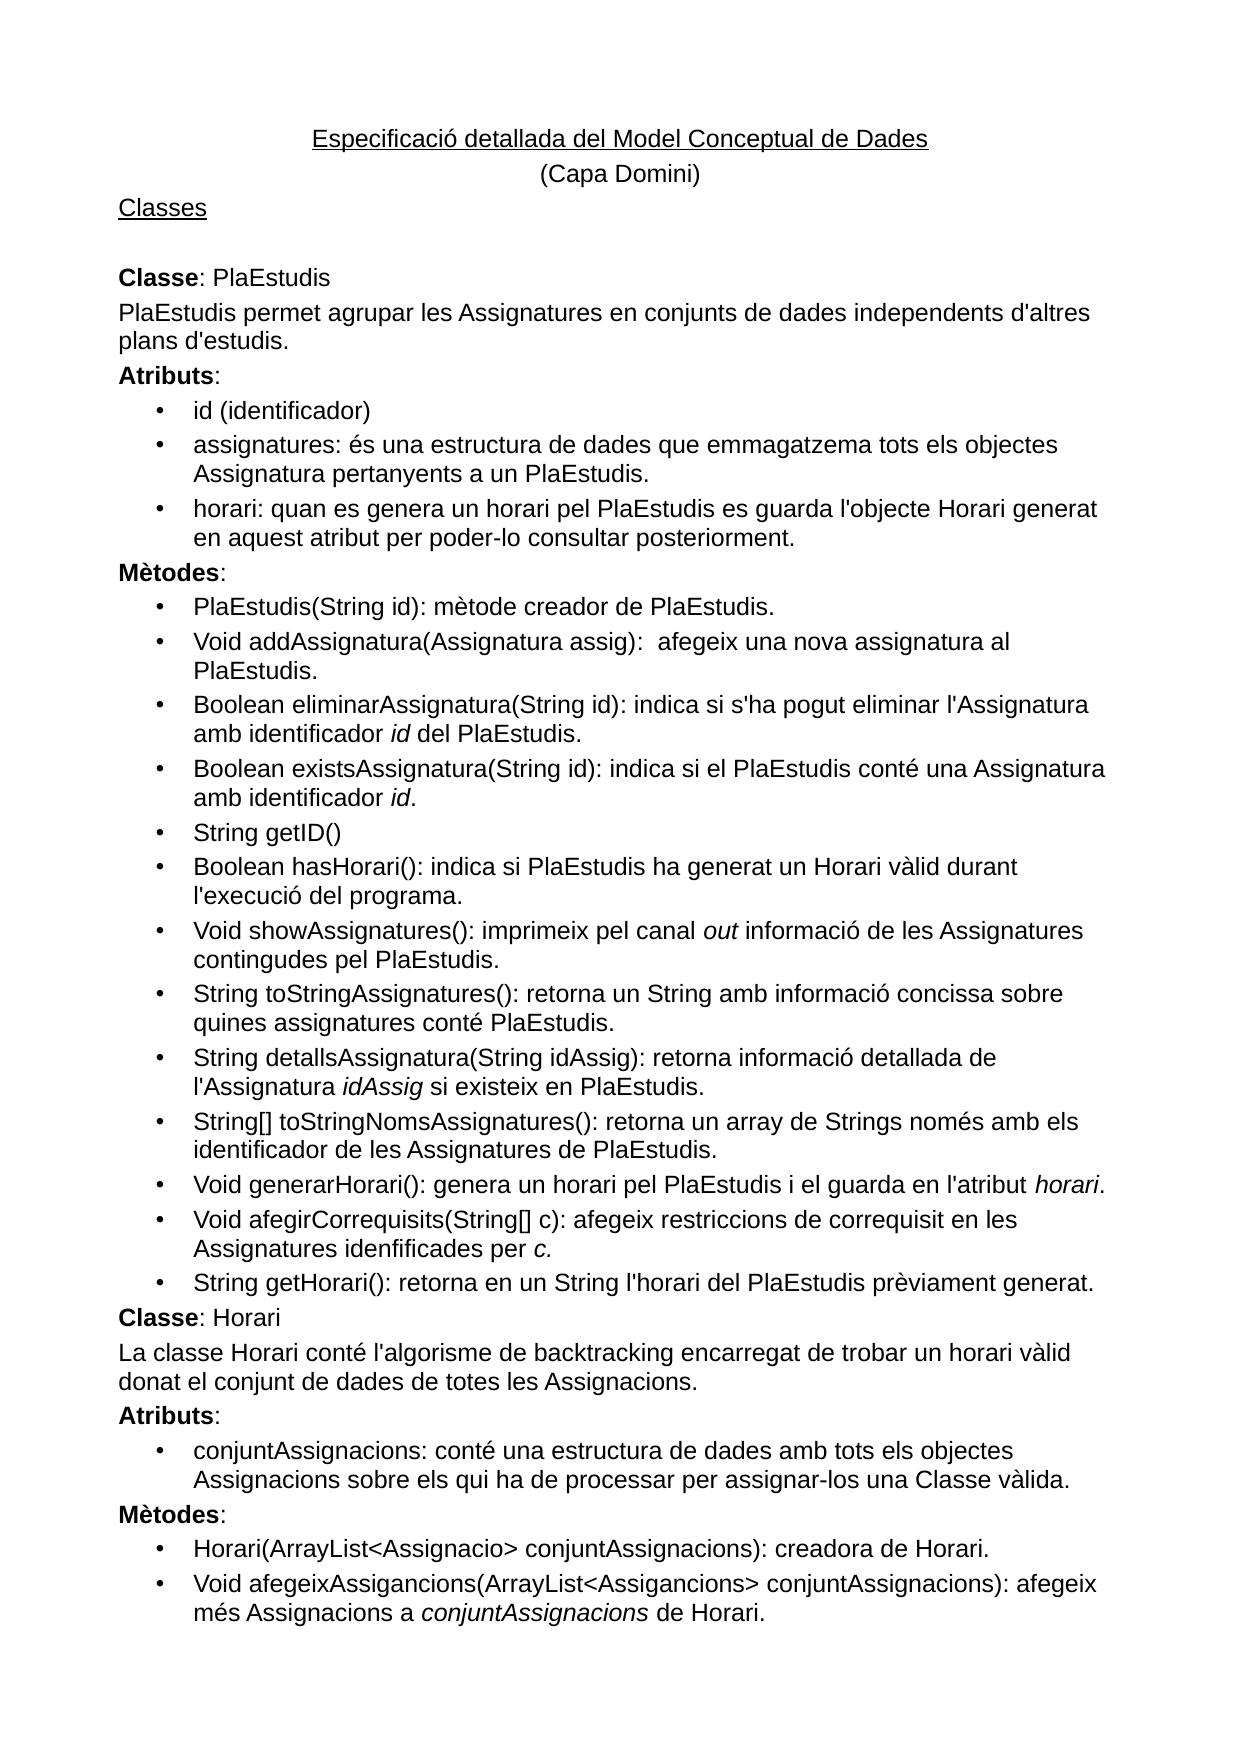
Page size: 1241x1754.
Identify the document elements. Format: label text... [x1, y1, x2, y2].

text Classe: PlaEstudis [118, 263, 1122, 292]
list Boolean hasHorari(): indica si PlaEstudis ha generat un Horari vàlid durant l'execució del programa. [156, 852, 1122, 910]
list Boolean existsAssignatura(String id): indica si el PlaEstudis conté una Assignatura amb identificador id. [156, 754, 1122, 812]
list Void generarHorari(): genera un horari pel PlaEstudis i el guarda en l'atribut horari. [156, 1170, 1122, 1199]
list Void addAssignatura(Assignatura assig): afegeix una nova assignatura al PlaEstudis. [156, 627, 1122, 684]
list Void afegirCorrequisits(String[] c): afegeix restriccions de correquisit en les Assignatures idenfificades per c. [156, 1205, 1122, 1262]
list String toStringAssignatures(): retorna un String amb informació concissa sobre quines assignatures conté PlaEstudis. [156, 979, 1122, 1037]
text Mètodes: [118, 557, 1122, 586]
text Atributs: [118, 361, 1122, 390]
list Void showAssignatures(): imprimeix pel canal out informació de les Assignatures contingudes pel PlaEstudis. [156, 916, 1122, 973]
list horari: quan es genera un horari pel PlaEstudis es guarda l'objecte Horari generat en aquest atribut per poder-lo consultar posteriorment. [156, 494, 1122, 552]
text PlaEstudis permet agrupar les Assignatures en conjunts de dades independents d'altres plans d'estudis. [118, 297, 1122, 355]
list assignatures: és una estructura de dades que emmagatzema tots els objectes Assignatura pertanyents a un PlaEstudis. [156, 430, 1122, 488]
text Mètodes: [118, 1499, 1122, 1528]
list Void afegeixAssigancions(ArrayList<Assigancions> conjuntAssignacions): afegeix més Assignacions a conjuntAssignacions de Horari. [156, 1569, 1122, 1627]
text Especificació detallada del Model Conceptual de Dades [118, 124, 1122, 153]
list Boolean eliminarAssignatura(String id): indica si s'ha pogut eliminar l'Assignatura amb identificador id del PlaEstudis. [156, 691, 1122, 748]
text La classe Horari conté l'algorisme de backtracking encarregat de trobar un horari vàlid donat el conjunt de dades de totes les Assignacions. [118, 1338, 1122, 1395]
list id (identificador) [156, 396, 1122, 424]
list String getHorari(): retorna en un String l'horari del PlaEstudis prèviament generat. [156, 1268, 1122, 1297]
list PlaEstudis(String id): mètode creador de PlaEstudis. [156, 592, 1122, 621]
list Horari(ArrayList<Assignacio> conjuntAssignacions): creadora de Horari. [156, 1534, 1122, 1563]
list String getID() [156, 818, 1122, 846]
text Classes [118, 193, 1122, 222]
text (Capa Domini) [118, 159, 1122, 187]
text Classe: Horari [118, 1303, 1122, 1332]
text Atributs: [118, 1401, 1122, 1430]
list conjuntAssignacions: conté una estructura de dades amb tots els objectes Assignacions sobre els qui ha de processar per assignar-los una Classe vàlida. [156, 1436, 1122, 1494]
list String[] toStringNomsAssignatures(): retorna un array de Strings només amb els identificador de les Assignatures de PlaEstudis. [156, 1107, 1122, 1164]
list String detallsAssignatura(String idAssig): retorna informació detallada de l'Assignatura idAssig si existeix en PlaEstudis. [156, 1043, 1122, 1101]
